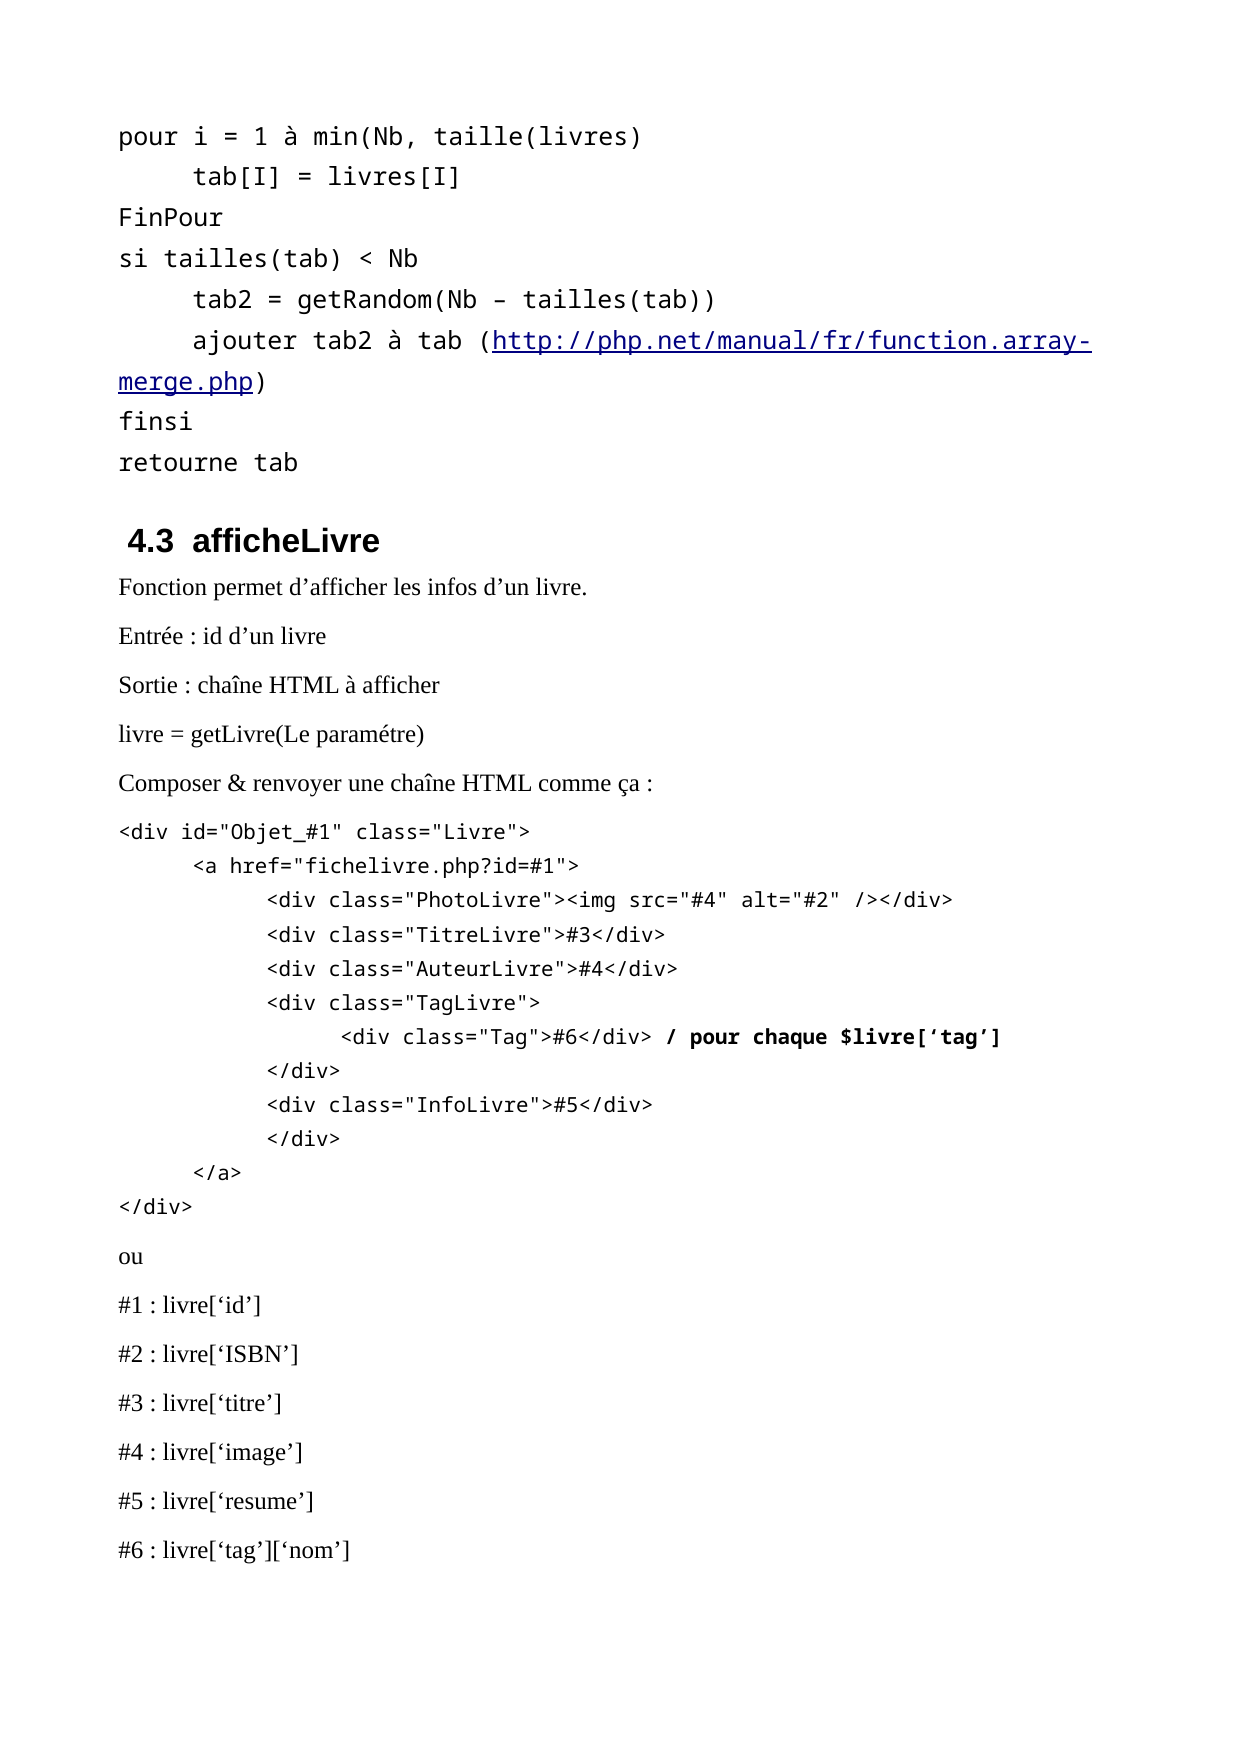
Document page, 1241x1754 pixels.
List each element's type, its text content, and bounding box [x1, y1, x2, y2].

text ou [118, 1241, 1122, 1269]
text Fonction permet d’afficher les infos d’un livre. [118, 572, 1122, 601]
text Composer & renvoyer une chaîne HTML comme ça : [118, 768, 1122, 797]
text Entrée : id d’un livre [118, 621, 1122, 650]
text livre = getLivre(Le paramétre) [118, 719, 1122, 748]
text <div id="Objet_#1" class="Livre"> <a href="fichelivre.php?id=#1"> <div class="PhotoLivre"><img src="#4" alt="#2" /></div> <div class="TitreLivre">#3</div> <div class="AuteurLivre">#4</div> <div class="TagLivre"> <div class="Tag">#6</div> / pour chaque $livre[‘tag’] </div> <div class="InfoLivre">#5</div> </div> </a> </div> [118, 817, 1122, 1221]
text pour i = 1 à min(Nb, taille(livres) tab[I] = livres[I] FinPour si tailles(tab) < Nb tab2 = getRandom(Nb – tailles(tab)) ajouter tab2 à tab (http://php.net/manual/fr/function.array-merge.php) finsi retourne tab [118, 118, 1122, 479]
text #6 : livre[‘tag’][‘nom’] [118, 1535, 1122, 1564]
text #3 : livre[‘titre’] [118, 1388, 1122, 1417]
text #2 : livre[‘ISBN’] [118, 1339, 1122, 1368]
text #4 : livre[‘image’] [118, 1437, 1122, 1466]
subtitle afficheLivre [118, 521, 1122, 560]
text #1 : livre[‘id’] [118, 1290, 1122, 1319]
text Sortie : chaîne HTML à afficher [118, 670, 1122, 699]
text #5 : livre[‘resume’] [118, 1486, 1122, 1515]
